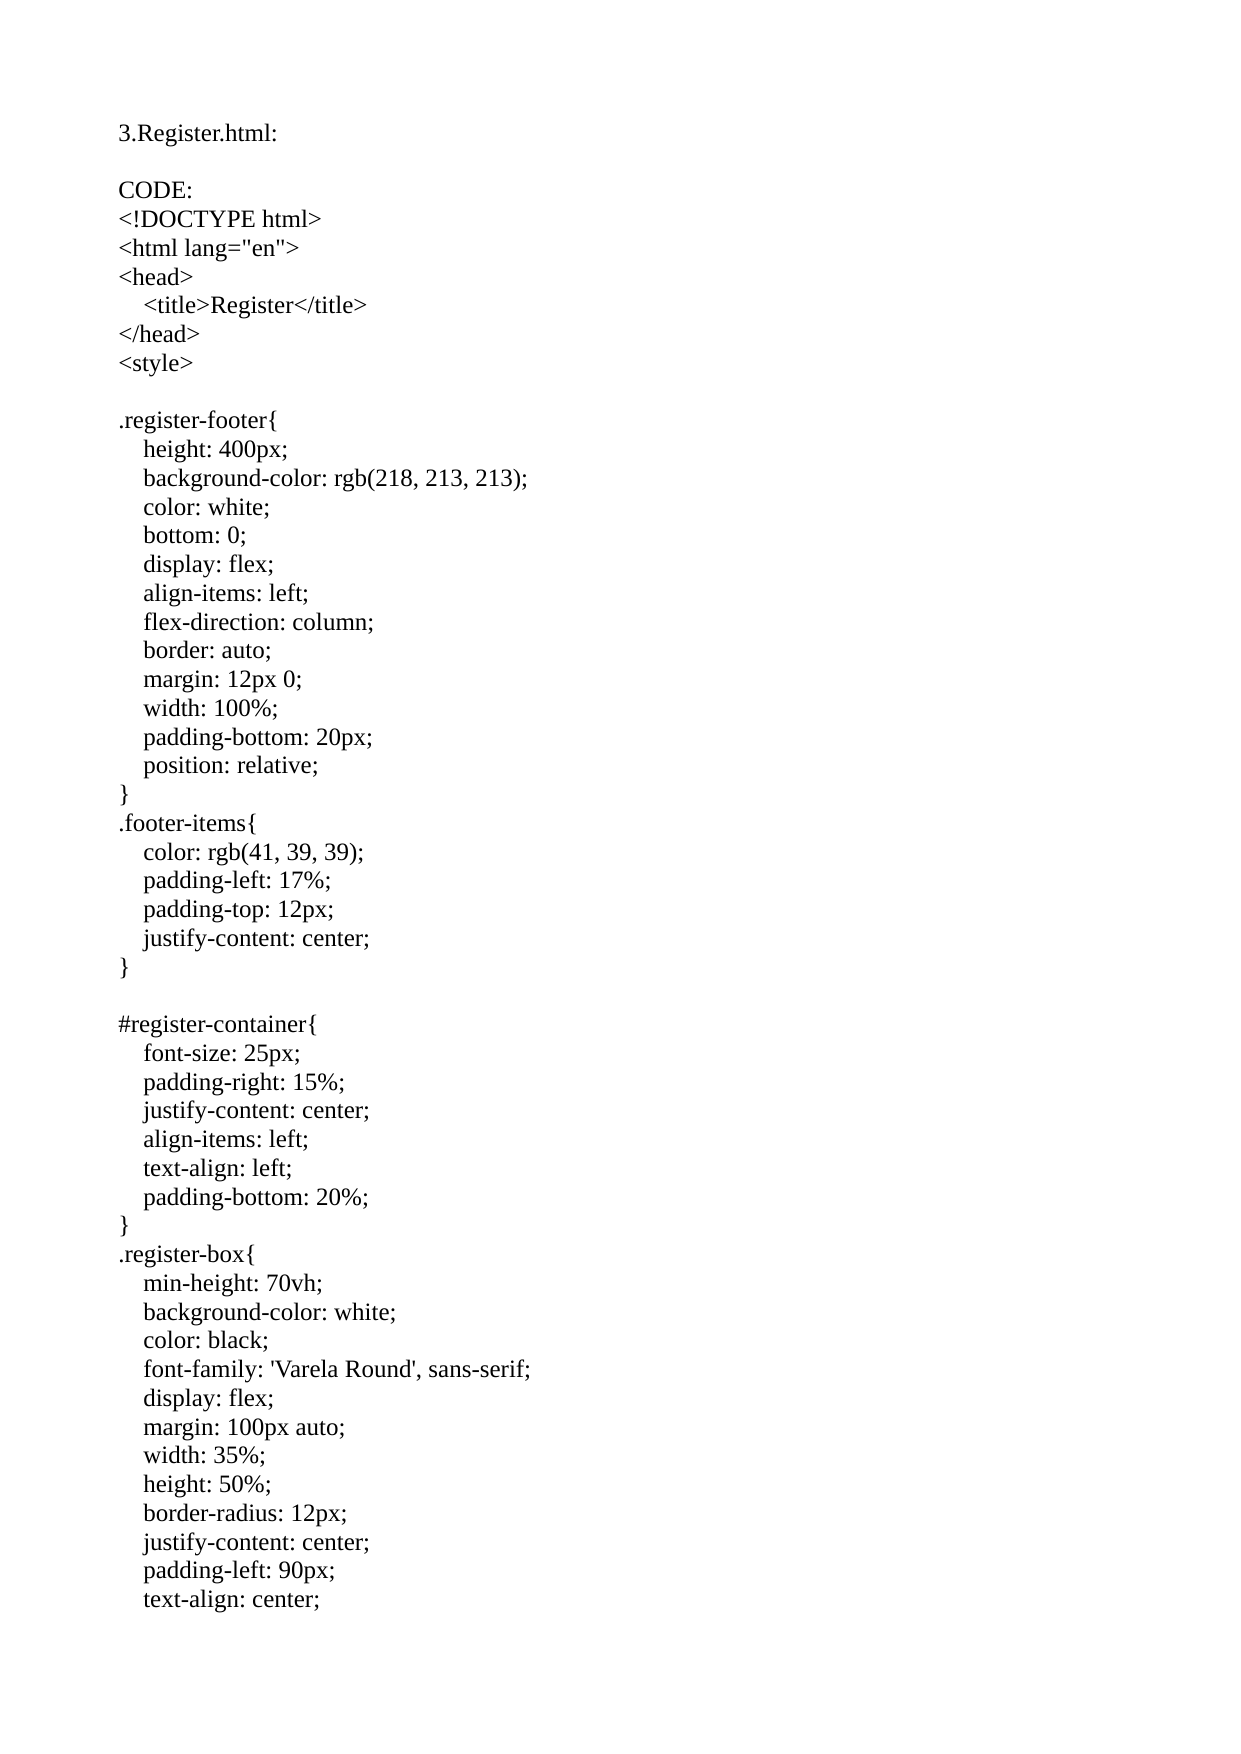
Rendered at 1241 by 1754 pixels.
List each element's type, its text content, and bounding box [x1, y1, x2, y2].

text CODE: [118, 176, 1122, 204]
text color: rgb(41, 39, 39); [118, 837, 1122, 866]
text border: auto; [118, 636, 1122, 664]
text margin: 12px 0; [118, 664, 1122, 693]
text <title>Register</title> [118, 291, 1122, 319]
text <html lang="en"> [118, 233, 1122, 262]
text bottom: 0; [118, 521, 1122, 549]
text </head> [118, 319, 1122, 348]
text margin: 100px auto; [118, 1412, 1122, 1441]
text height: 50%; [118, 1469, 1122, 1498]
text border-radius: 12px; [118, 1498, 1122, 1527]
text .footer-items{ [118, 808, 1122, 837]
text width: 100%; [118, 693, 1122, 722]
text text-align: center; [118, 1584, 1122, 1613]
text display: flex; [118, 1383, 1122, 1412]
text height: 400px; [118, 434, 1122, 463]
text font-size: 25px; [118, 1038, 1122, 1067]
text align-items: left; [118, 1124, 1122, 1153]
text color: black; [118, 1326, 1122, 1354]
text font-family: 'Varela Round', sans-serif; [118, 1354, 1122, 1383]
text position: relative; [118, 751, 1122, 779]
text } [118, 1211, 1122, 1239]
text color: white; [118, 492, 1122, 521]
text padding-left: 90px; [118, 1556, 1122, 1584]
text justify-content: center; [118, 1096, 1122, 1124]
text padding-top: 12px; [118, 894, 1122, 923]
text padding-bottom: 20px; [118, 722, 1122, 751]
text background-color: rgb(218, 213, 213); [118, 463, 1122, 492]
text background-color: white; [118, 1297, 1122, 1326]
text #register-container{ [118, 1009, 1122, 1038]
text <head> [118, 262, 1122, 291]
text padding-left: 17%; [118, 866, 1122, 894]
text display: flex; [118, 549, 1122, 578]
text flex-direction: column; [118, 607, 1122, 636]
text padding-bottom: 20%; [118, 1182, 1122, 1211]
text <style> [118, 348, 1122, 377]
text .register-footer{ [118, 406, 1122, 434]
text } [118, 779, 1122, 808]
text <!DOCTYPE html> [118, 204, 1122, 233]
text min-height: 70vh; [118, 1268, 1122, 1297]
text text-align: left; [118, 1153, 1122, 1182]
text justify-content: center; [118, 1527, 1122, 1556]
text .register-box{ [118, 1239, 1122, 1268]
text padding-right: 15%; [118, 1067, 1122, 1096]
text width: 35%; [118, 1441, 1122, 1469]
text 3.Register.html: [118, 118, 1122, 147]
text justify-content: center; [118, 923, 1122, 952]
text align-items: left; [118, 578, 1122, 607]
text } [118, 952, 1122, 981]
